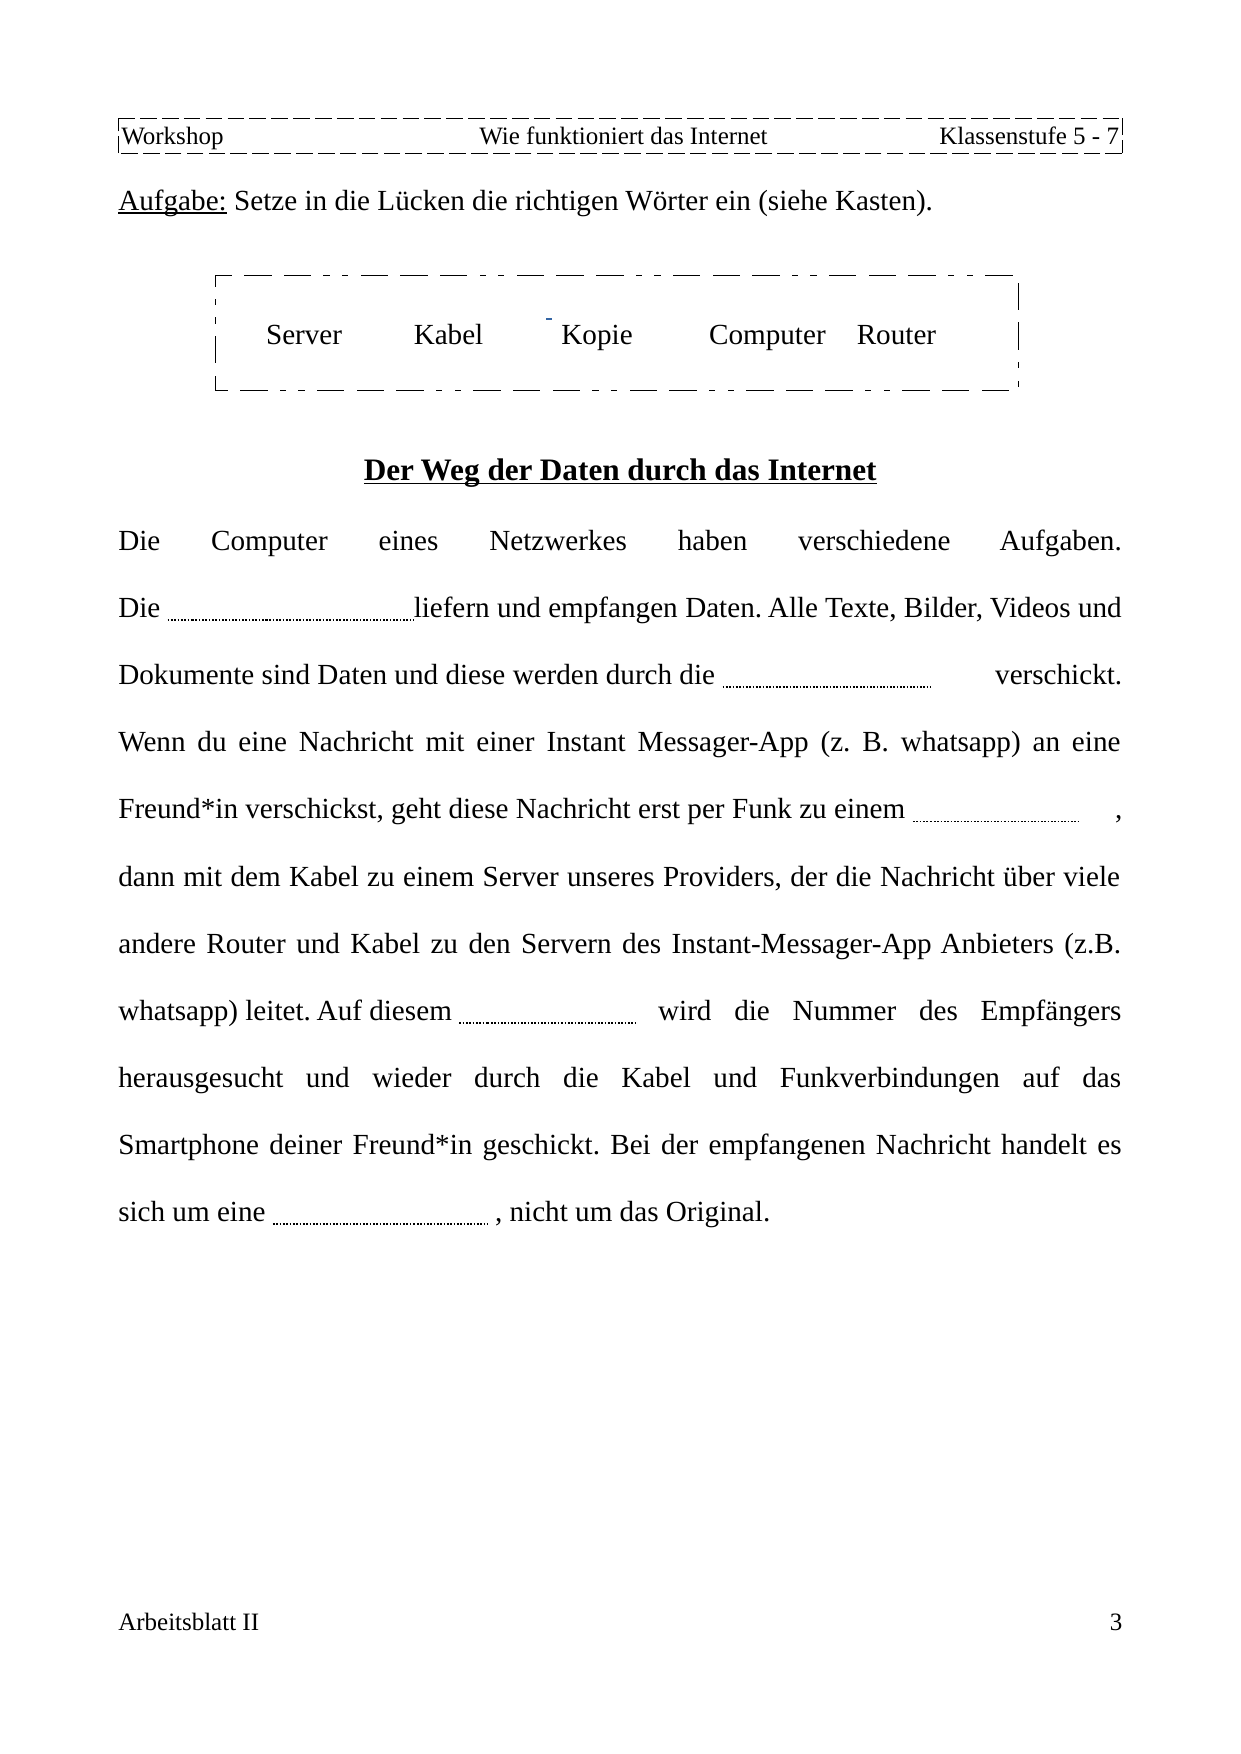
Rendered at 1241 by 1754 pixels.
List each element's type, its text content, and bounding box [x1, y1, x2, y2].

text Aufgabe: Setze in die Lücken die richtigen Wörter ein (siehe Kasten). [118, 183, 1122, 217]
text Der Weg der Daten durch das Internet [118, 451, 1122, 487]
text Server Kabel Kopie Computer Router [118, 317, 1122, 351]
text Die Computer eines Netzwerkes haben verschiedene Aufgaben. Die liefern und empfangen Daten. Alle Texte, Bilder, Videos und Dokumente sind Daten und diese werden durch die verschickt. Wenn du eine Nachricht mit einer Instant Messager-App (z. B. whatsapp) an eine Freund*in verschickst, geht diese Nachricht erst per Funk zu einem , dann mit dem Kabel zu einem Server unseres Providers, der die Nachricht über viele andere Router und Kabel zu den Servern des Instant-Messager-App Anbieters (z.B. whatsapp) leitet. Auf diesem wird die Nummer des Empfängers herausgesucht und wieder durch die Kabel und Funkverbindungen auf das Smartphone deiner Freund*in geschickt. Bei der empfangenen Nachricht handelt es sich um eine , nicht um das Original. [118, 523, 1122, 1228]
